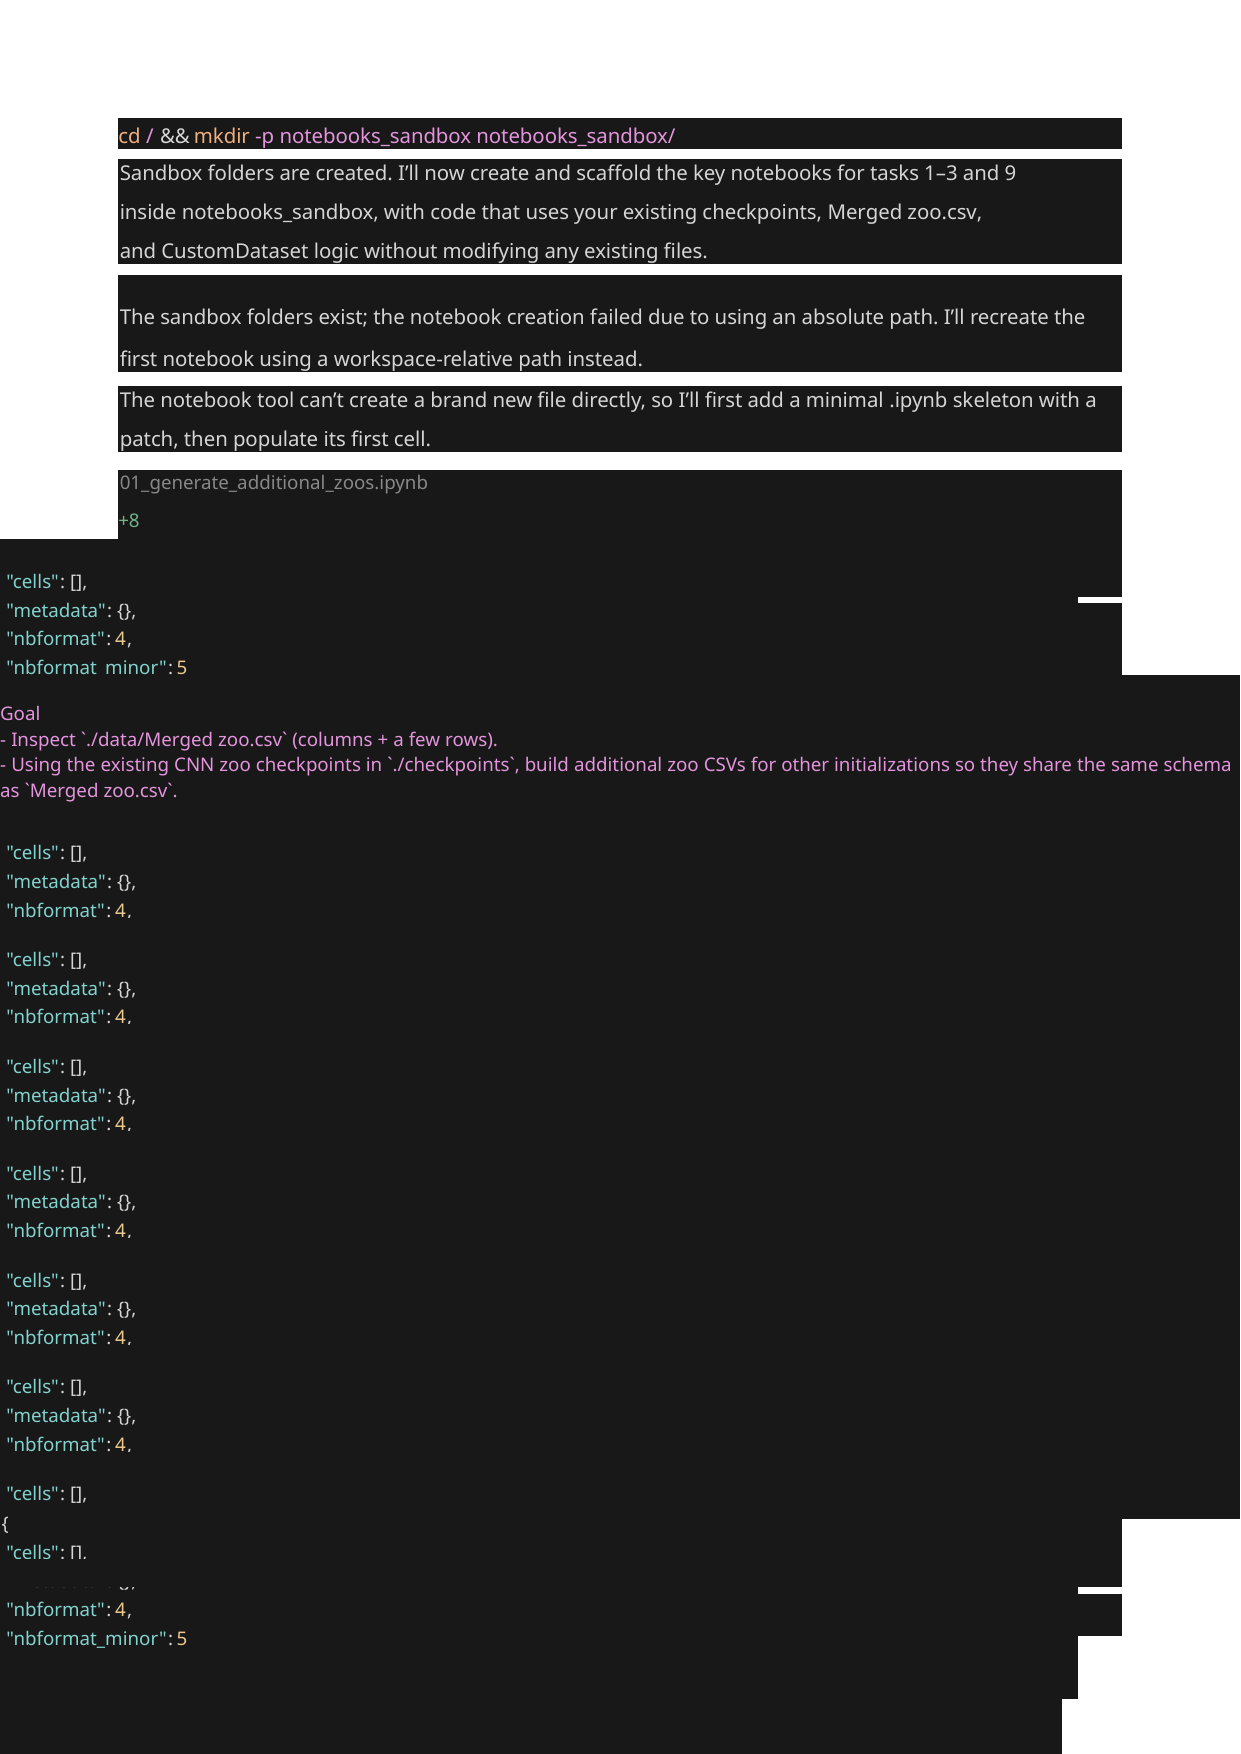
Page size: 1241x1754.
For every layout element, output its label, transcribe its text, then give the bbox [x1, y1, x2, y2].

text 09_weight_correlation_heatmaps.ipynb [1078, 1594, 1122, 1618]
text "metadata": {}, [0, 1292, 1062, 1321]
text - Inspect `./data/Merged zoo.csv` (columns + a few rows). [0, 726, 1240, 752]
text "cells": [], [0, 568, 1062, 594]
text "metadata": {}, [0, 972, 1062, 1001]
text "metadata": {}, [0, 1587, 1062, 1593]
text "nbformat_minor": 5 [0, 1622, 1062, 1651]
text "nbformat": 4, [0, 1321, 1062, 1345]
text { [0, 1510, 1062, 1536]
text "metadata": {}, [0, 1399, 1062, 1428]
text +8 [118, 508, 1122, 533]
text - Using the existing CNN zoo checkpoints in `./checkpoints`, build additional zoo CSVs for other initializations so they share the same schema as `Merged zoo.csv`. [0, 752, 1240, 803]
text "cells": [], [0, 1374, 1062, 1399]
text +8 [1078, 1524, 1122, 1552]
text cd / && mkdir -p notebooks_sandbox notebooks_sandbox/ [118, 118, 1122, 149]
text "metadata": {}, [0, 1186, 1062, 1214]
text "nbformat": 4, [0, 1428, 1062, 1452]
text 01_generate_additional_zoos.ipynb [118, 469, 1122, 495]
text "nbformat": 4, [0, 622, 1062, 651]
text "cells": [], [0, 1160, 1062, 1186]
text "metadata": {}, [0, 594, 1062, 622]
text "cells": [], [0, 1536, 1062, 1559]
text "nbformat": 4, [0, 1107, 1062, 1131]
text "nbformat": 4, [0, 1593, 1062, 1622]
text "metadata": {}, [0, 865, 1062, 894]
text +32-1 [1078, 640, 1122, 669]
text "cells": [], [0, 1481, 1062, 1506]
text The sandbox folders exist; the notebook creation failed due to using an absolute path. I’ll recreate the first notebook using a workspace-relative path instead. [118, 303, 1122, 372]
text "cells": [], [0, 946, 1062, 972]
text "nbformat": 4, [0, 1214, 1062, 1238]
text Sandbox folders are created. I’ll now create and scaffold the key notebooks for tasks 1–3 and 9 inside notebooks_sandbox, with code that uses your existing checkpoints, Merged zoo.csv, and CustomDataset logic without modifying any existing files. [118, 159, 1122, 264]
text The notebook tool can’t create a brand new file directly, so I’ll first add a minimal .ipynb skeleton with a patch, then populate its first cell. [118, 386, 1122, 452]
text 01_generate_additional_zoos.ipynb [1078, 603, 1122, 628]
text "nbformat": 4, [0, 1001, 1062, 1024]
text "cells": [], [0, 839, 1062, 865]
text "cells": [], [0, 1053, 1062, 1079]
text "metadata": {}, [0, 1506, 1062, 1510]
text "cells": [], [0, 1267, 1062, 1292]
text "metadata": {}, [0, 1079, 1062, 1107]
text Goal [0, 704, 1240, 726]
text "nbformat": 4, [0, 894, 1062, 917]
text "nbformat_minor": 5 [0, 651, 1062, 675]
